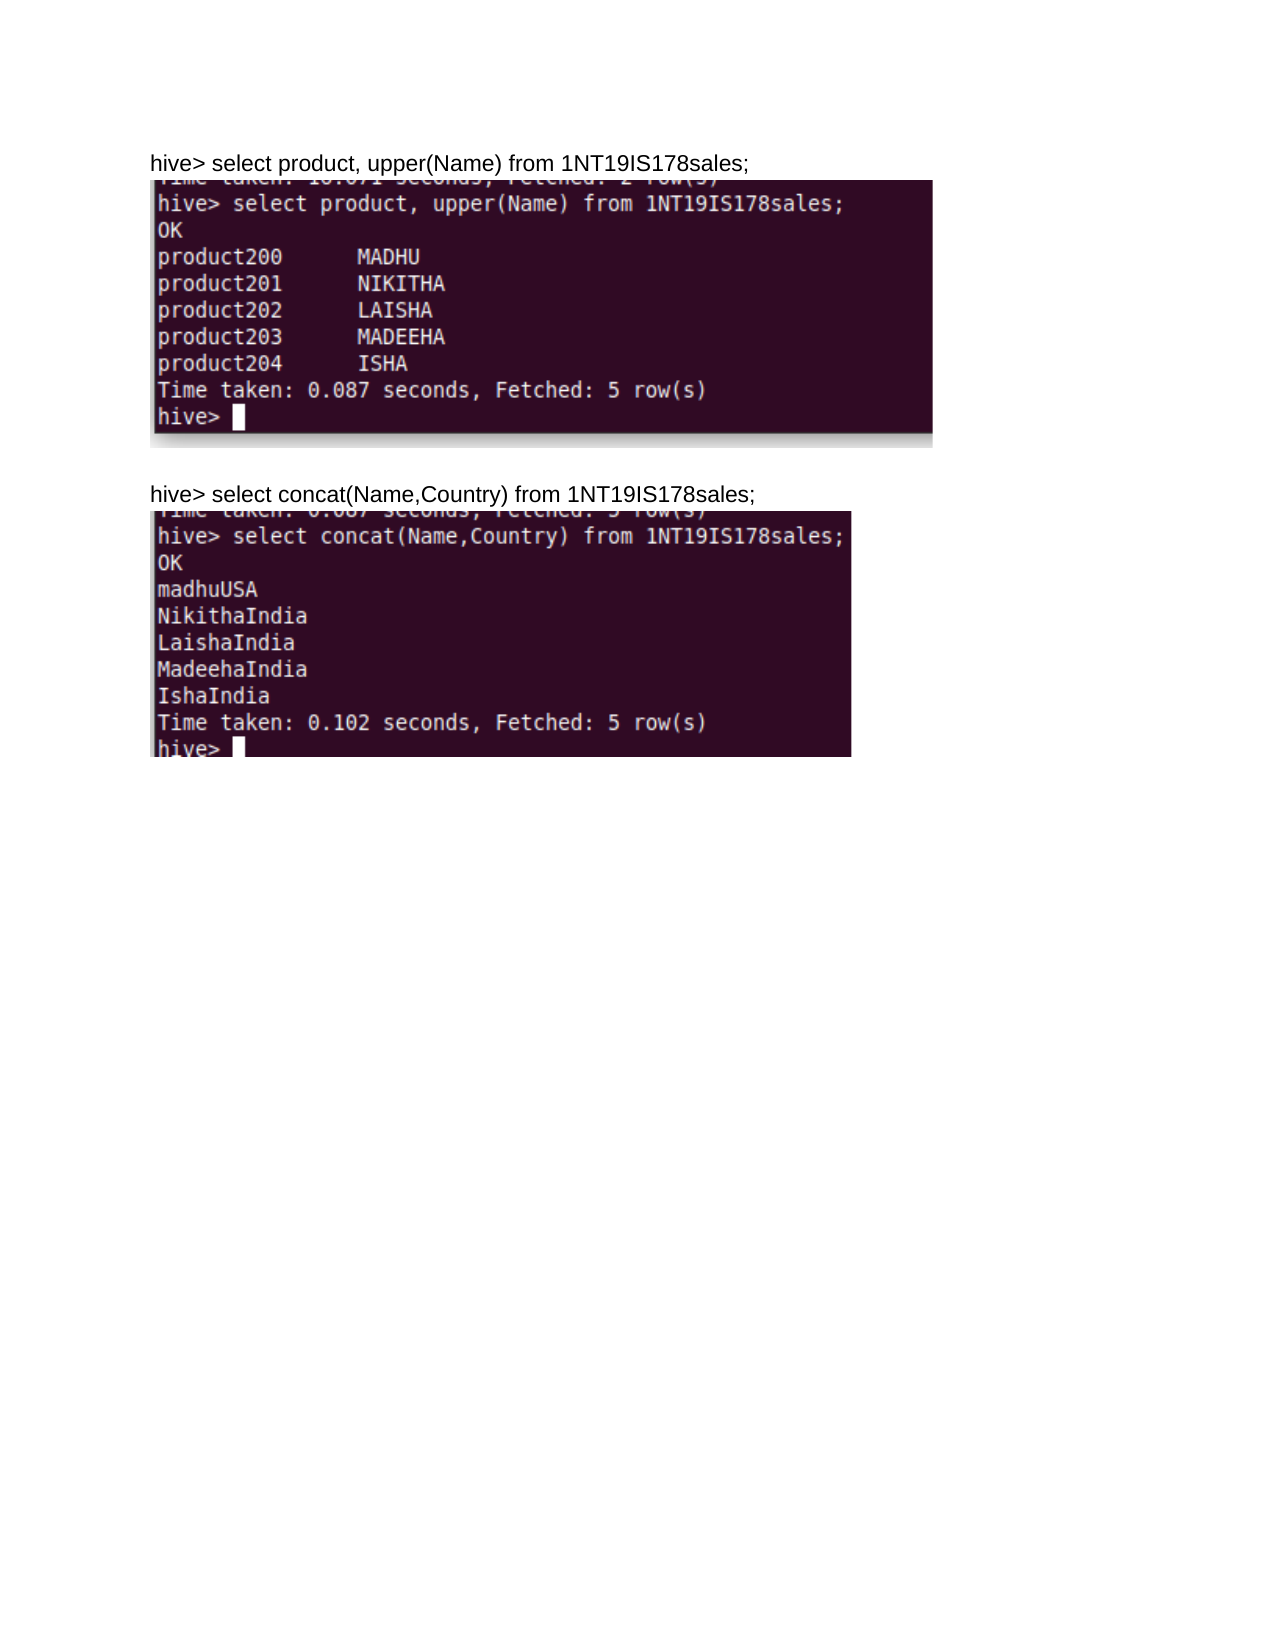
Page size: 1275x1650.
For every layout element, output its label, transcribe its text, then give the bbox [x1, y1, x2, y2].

picture [150, 180, 933, 448]
text hive> select concat(Name,Country) from 1NT19IS178sales; [150, 481, 1125, 508]
text hive> select product, upper(Name) from 1NT19IS178sales; [150, 150, 1125, 176]
picture [150, 511, 852, 757]
